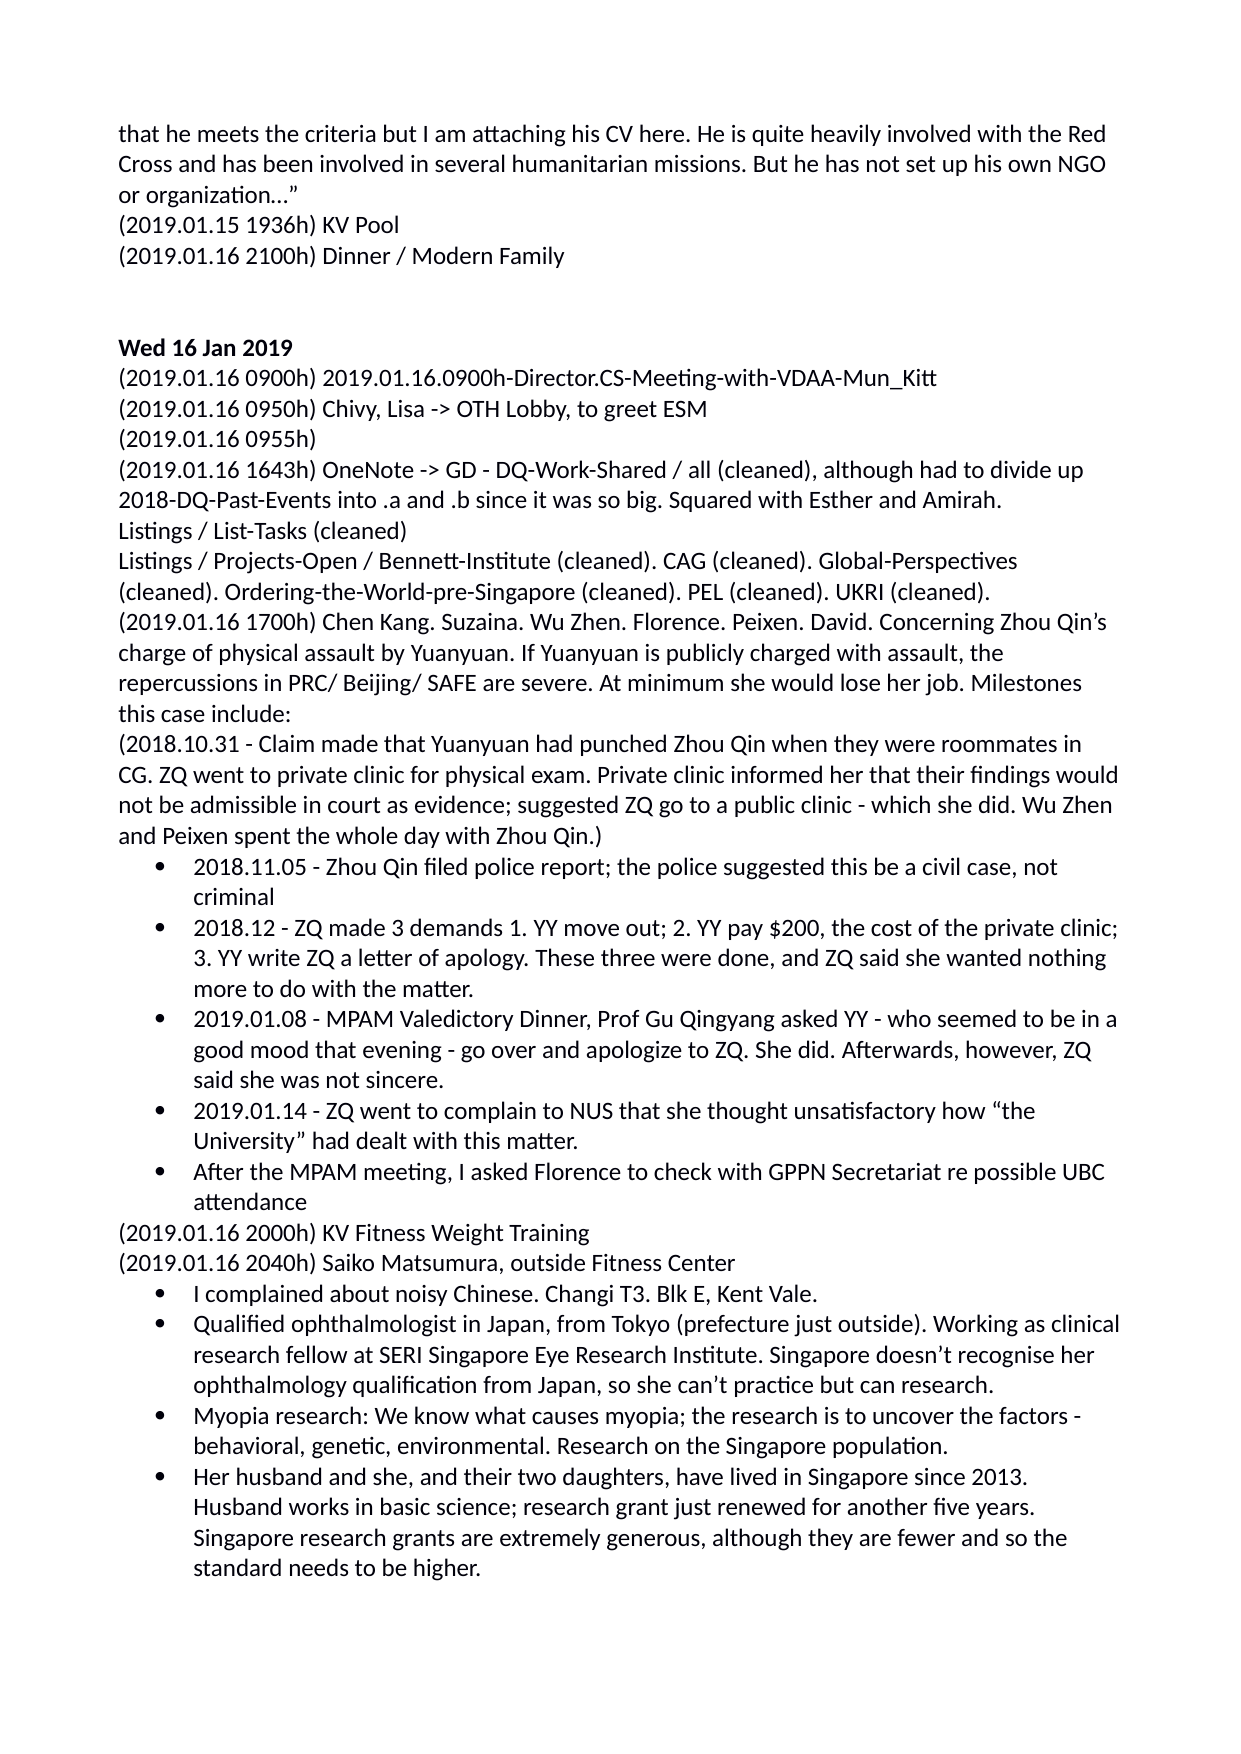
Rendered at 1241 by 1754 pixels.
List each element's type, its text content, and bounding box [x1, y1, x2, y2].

text Listings / Projects-Open / Bennett-Institute (cleaned). CAG (cleaned). Global-Perspectives (cleaned). Ordering-the-World-pre-Singapore (cleaned). PEL (cleaned). UKRI (cleaned). [118, 545, 1122, 606]
list 2019.01.14 - ZQ went to complain to NUS that she thought unsatisfactory how “the University” had dealt with this matter. [156, 1095, 1122, 1156]
text Wed 16 Jan 2019 [118, 332, 1122, 362]
list Qualified ophthalmologist in Japan, from Tokyo (prefecture just outside). Working as clinical research fellow at SERI Singapore Eye Research Institute. Singapore doesn’t recognise her ophthalmology qualification from Japan, so she can’t practice but can research. [156, 1308, 1122, 1400]
text (2018.10.31 - Claim made that Yuanyuan had punched Zhou Qin when they were roommates in CG. ZQ went to private clinic for physical exam. Private clinic informed her that their findings would not be admissible in court as evidence; suggested ZQ go to a public clinic - which she did. Wu Zhen and Peixen spent the whole day with Zhou Qin.) [118, 728, 1122, 851]
list 2019.01.08 - MPAM Valedictory Dinner, Prof Gu Qingyang asked YY - who seemed to be in a good mood that evening - go over and apologize to ZQ. She did. Afterwards, however, ZQ said she was not sincere. [156, 1003, 1122, 1095]
list After the MPAM meeting, I asked Florence to check with GPPN Secretariat re possible UBC attendance [156, 1156, 1122, 1217]
text (2019.01.15 1936h) KV Pool [118, 210, 1122, 240]
text (2019.01.16 1643h) OneNote -> GD - DQ-Work-Shared / all (cleaned), although had to divide up 2018-DQ-Past-Events into .a and .b since it was so big. Squared with Esther and Amirah. [118, 454, 1122, 515]
text (2019.01.16 2000h) KV Fitness Weight Training [118, 1217, 1122, 1247]
text (2019.01.16 0955h) [118, 423, 1122, 454]
text (2019.01.16 2100h) Dinner / Modern Family [118, 240, 1122, 271]
list I complained about noisy Chinese. Changi T3. Blk E, Kent Vale. [156, 1278, 1122, 1308]
text (2019.01.16 2040h) Saiko Matsumura, outside Fitness Center [118, 1247, 1122, 1278]
text (2019.01.16 0900h) 2019.01.16.0900h-Director.CS-Meeting-with-VDAA-Mun_Kitt [118, 362, 1122, 393]
text (2019.01.16 0950h) Chivy, Lisa -> OTH Lobby, to greet ESM [118, 393, 1122, 423]
text Listings / List-Tasks (cleaned) [118, 515, 1122, 545]
list Her husband and she, and their two daughters, have lived in Singapore since 2013. Husband works in basic science; research grant just renewed for another five years. Singapore research grants are extremely generous, although they are fewer and so the standard needs to be higher. [156, 1461, 1122, 1583]
list 2018.11.05 - Zhou Qin filed police report; the police suggested this be a civil case, not criminal [156, 851, 1122, 912]
text that he meets the criteria but I am attaching his CV here. He is quite heavily involved with the Red Cross and has been involved in several humanitarian missions. But he has not set up his own NGO or organization…” [118, 118, 1122, 210]
text (2019.01.16 1700h) Chen Kang. Suzaina. Wu Zhen. Florence. Peixen. David. Concerning Zhou Qin’s charge of physical assault by Yuanyuan. If Yuanyuan is publicly charged with assault, the repercussions in PRC/ Beijing/ SAFE are severe. At minimum she would lose her job. Milestones this case include: [118, 606, 1122, 728]
list 2018.12 - ZQ made 3 demands 1. YY move out; 2. YY pay $200, the cost of the private clinic; 3. YY write ZQ a letter of apology. These three were done, and ZQ said she wanted nothing more to do with the matter. [156, 912, 1122, 1003]
list Myopia research: We know what causes myopia; the research is to uncover the factors - behavioral, genetic, environmental. Research on the Singapore population. [156, 1400, 1122, 1461]
